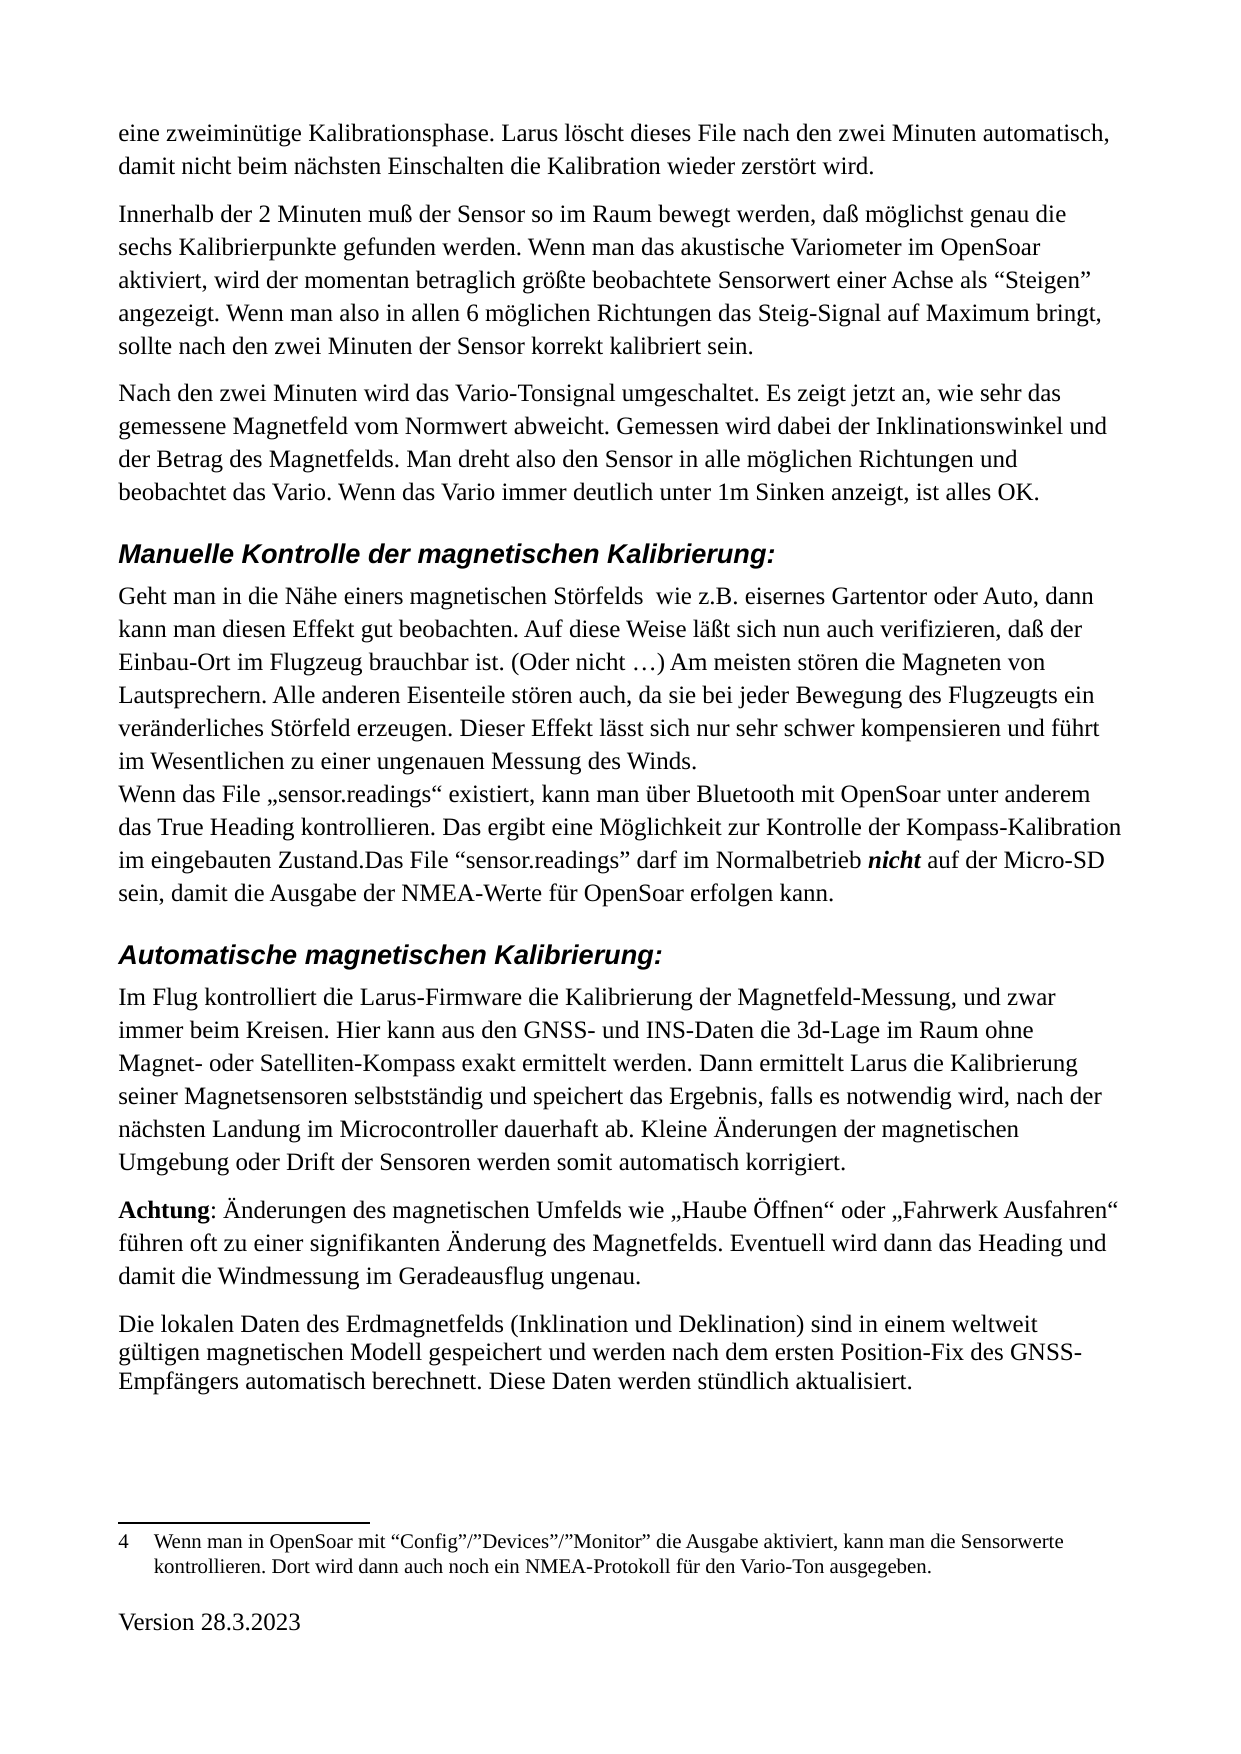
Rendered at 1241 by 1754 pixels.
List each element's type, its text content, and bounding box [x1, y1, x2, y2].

text Im Flug kontrolliert die Larus-Firmware die Kalibrierung der Magnetfeld-Messung, und zwar immer beim Kreisen. Hier kann aus den GNSS- und INS-Daten die 3d-Lage im Raum ohne Magnet- oder Satelliten-Kompass exakt ermittelt werden. Dann ermittelt Larus die Kalibrierung seiner Magnetsensoren selbstständig und speichert das Ergebnis, falls es notwendig wird, nach der nächsten Landung im Microcontroller dauerhaft ab. Kleine Änderungen der magnetischen Umgebung oder Drift der Sensoren werden somit automatisch korrigiert. [118, 982, 1122, 1176]
text Geht man in die Nähe einers magnetischen Störfelds wie z.B. eisernes Gartentor oder Auto, dann kann man diesen Effekt gut beobachten. Auf diese Weise läßt sich nun auch verifizieren, daß der Einbau-Ort im Flugzeug brauchbar ist. (Oder nicht …) Am meisten stören die Magneten von Lautsprechern. Alle anderen Eisenteile stören auch, da sie bei jeder Bewegung des Flugzeugts ein veränderliches Störfeld erzeugen. Dieser Effekt lässt sich nur sehr schwer kompensieren und führt im Wesentlichen zu einer ungenauen Messung des Winds. Wenn das File „sensor.readings“ existiert, kann man über Bluetooth mit OpenSoar unter anderem das True Heading kontrollieren. Das ergibt eine Möglichkeit zur Kontrolle der Kompass-Kalibration im eingebauten Zustand.Das File “sensor.readings” darf im Normalbetrieb nicht auf der Micro-SD sein, damit die Ausgabe der NMEA-Werte für OpenSoar erfolgen kann. [118, 581, 1122, 907]
text Die lokalen Daten des Erdmagnetfelds (Inklination und Deklination) sind in einem weltweit gültigen magnetischen Modell gespeichert und werden nach dem ersten Position-Fix des GNSS-Empfängers automatisch berechnett. Diese Daten werden stündlich aktualisiert. [118, 1309, 1122, 1395]
text Innerhalb der 2 Minuten muß der Sensor so im Raum bewegt werden, daß möglichst genau die sechs Kalibrierpunkte gefunden werden. Wenn man das akustische Variometer im OpenSoar aktiviert, wird der momentan betraglich größte beobachtete Sensorwert einer Achse als “Steigen” angezeigt. Wenn man also in allen 6 möglichen Richtungen das Steig-Signal auf Maximum bringt, sollte nach den zwei Minuten der Sensor korrekt kalibriert sein. [118, 199, 1122, 359]
subtitle Automatische magnetischen Kalibrierung: [118, 939, 1122, 970]
text Wenn man in OpenSoar mit “Config”/”Devices”/”Monitor” die Ausgabe aktiviert, kann man die Sensorwerte kontrollieren. Dort wird dann auch noch ein NMEA-Protokoll für den Vario-Ton ausgegeben. [118, 1529, 1122, 1578]
subtitle Manuelle Kontrolle der magnetischen Kalibrierung: [118, 538, 1122, 569]
text Nach den zwei Minuten wird das Vario-Tonsignal umgeschaltet. Es zeigt jetzt an, wie sehr das gemessene Magnetfeld vom Normwert abweicht. Gemessen wird dabei der Inklinationswinkel und der Betrag des Magnetfelds. Man dreht also den Sensor in alle möglichen Richtungen und beobachtet das Vario. Wenn das Vario immer deutlich unter 1m Sinken anzeigt, ist alles OK. [118, 378, 1122, 506]
text eine zweiminütige Kalibrationsphase. Larus löscht dieses File nach den zwei Minuten automatisch, damit nicht beim nächsten Einschalten die Kalibration wieder zerstört wird. [118, 118, 1122, 180]
text Achtung: Änderungen des magnetischen Umfelds wie „Haube Öffnen“ oder „Fahrwerk Ausfahren“ führen oft zu einer signifikanten Änderung des Magnetfelds. Eventuell wird dann das Heading und damit die Windmessung im Geradeausflug ungenau. [118, 1195, 1122, 1290]
